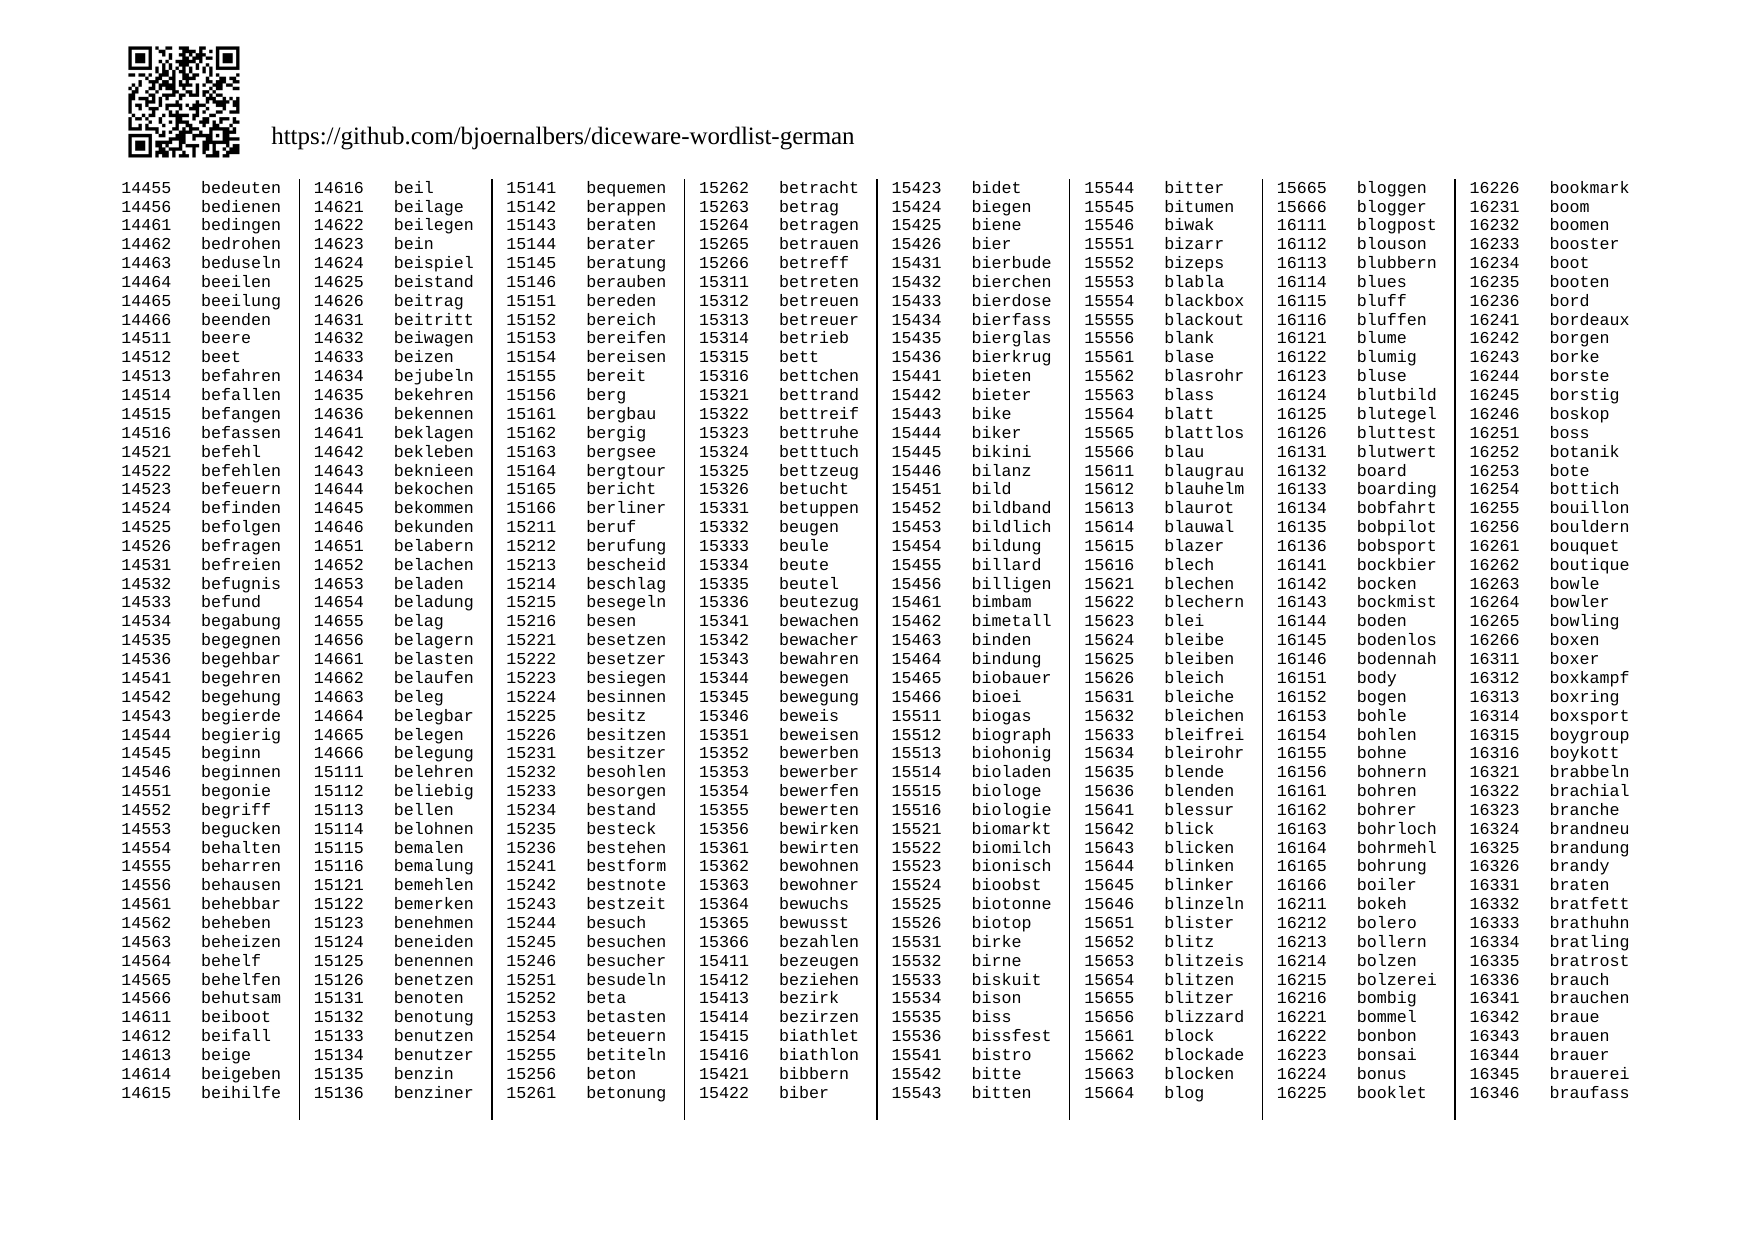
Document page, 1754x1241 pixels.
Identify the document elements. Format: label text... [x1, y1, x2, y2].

text 15523 bionisch [891, 858, 1055, 877]
text 15436 bierkrug [891, 349, 1055, 368]
text 15236 bestehen [506, 839, 669, 858]
text 14625 beistand [314, 273, 477, 292]
text 16313 boxring [1469, 688, 1633, 707]
text 14531 befreien [121, 556, 284, 575]
text 15115 bemalen [314, 839, 477, 858]
text 15556 blank [1084, 330, 1247, 349]
text 15132 benotung [314, 1009, 477, 1028]
text 15522 biomilch [891, 839, 1055, 858]
text 16214 bolzen [1277, 952, 1440, 971]
text 14522 befehlen [121, 462, 284, 481]
text 14612 beifall [121, 1028, 284, 1047]
text 14644 bekochen [314, 481, 477, 500]
text 15626 bleich [1084, 669, 1247, 688]
text 15424 biegen [891, 198, 1055, 217]
text 15311 betreten [699, 273, 862, 292]
text 16244 borste [1469, 368, 1633, 387]
text 14642 bekleben [314, 443, 477, 462]
text 15143 beraten [506, 217, 669, 236]
text 15421 bibbern [699, 1065, 862, 1084]
text 15653 blitzeis [1084, 952, 1247, 971]
text 15265 betrauen [699, 236, 862, 255]
text 14512 beet [121, 349, 284, 368]
text 15252 beta [506, 990, 669, 1009]
text 15353 bewerber [699, 764, 862, 783]
text 15332 beugen [699, 519, 862, 537]
text 15511 biogas [891, 707, 1055, 726]
text 15324 betttuch [699, 443, 862, 462]
text 15532 birne [891, 952, 1055, 971]
text 15124 beneiden [314, 933, 477, 952]
text 16121 blume [1277, 330, 1440, 349]
text 16322 brachial [1469, 783, 1633, 801]
text 15331 betuppen [699, 500, 862, 519]
text 14463 beduseln [121, 255, 284, 273]
text 14565 behelfen [121, 971, 284, 990]
text 15333 beule [699, 537, 862, 556]
text 14613 beige [121, 1047, 284, 1065]
text 15222 besetzer [506, 651, 669, 669]
text 16212 bolero [1277, 914, 1440, 933]
text 14552 begriff [121, 801, 284, 820]
text 15225 besitz [506, 707, 669, 726]
text 15665 bloggen [1277, 179, 1440, 198]
text 16252 botanik [1469, 443, 1633, 462]
text 15325 bettzeug [699, 462, 862, 481]
text 15215 besegeln [506, 594, 669, 613]
text 15213 bescheid [506, 556, 669, 575]
text 16336 brauch [1469, 971, 1633, 990]
text 16116 bluffen [1277, 311, 1440, 330]
text 16253 bote [1469, 462, 1633, 481]
text 15356 bewirken [699, 820, 862, 839]
text 15343 bewahren [699, 651, 862, 669]
text 15613 blaurot [1084, 500, 1247, 519]
text 15646 blinzeln [1084, 896, 1247, 914]
text 14461 bedingen [121, 217, 284, 236]
text 16242 borgen [1469, 330, 1633, 349]
text 15461 bimbam [891, 594, 1055, 613]
text 15415 biathlet [699, 1028, 862, 1047]
text 15663 blocken [1084, 1065, 1247, 1084]
text 14651 belabern [314, 537, 477, 556]
text 14633 beizen [314, 349, 477, 368]
text 15264 betragen [699, 217, 862, 236]
text 15142 berappen [506, 198, 669, 217]
text 15525 biotonne [891, 896, 1055, 914]
text 15465 biobauer [891, 669, 1055, 688]
text 16232 boomen [1469, 217, 1633, 236]
text 16311 boxer [1469, 651, 1633, 669]
text 14543 begierde [121, 707, 284, 726]
text 15231 besitzer [506, 745, 669, 764]
text 14623 bein [314, 236, 477, 255]
text 15351 beweisen [699, 726, 862, 745]
text 15651 blister [1084, 914, 1247, 933]
text 15256 beton [506, 1065, 669, 1084]
text 15512 biograph [891, 726, 1055, 745]
text 15452 bildband [891, 500, 1055, 519]
text 15656 blizzard [1084, 1009, 1247, 1028]
text 15362 bewohnen [699, 858, 862, 877]
text 16162 bohrer [1277, 801, 1440, 820]
text 16134 bobfahrt [1277, 500, 1440, 519]
text 15121 bemehlen [314, 877, 477, 896]
text 14615 beihilfe [121, 1084, 284, 1103]
text 15354 bewerfen [699, 783, 862, 801]
text 15462 bimetall [891, 613, 1055, 632]
text 15164 bergtour [506, 462, 669, 481]
text 16235 booten [1469, 273, 1633, 292]
text 16112 blouson [1277, 236, 1440, 255]
text 15214 beschlag [506, 575, 669, 594]
text 14631 beitritt [314, 311, 477, 330]
text 15361 bewirten [699, 839, 862, 858]
text 16143 bockmist [1277, 594, 1440, 613]
text 15163 bergsee [506, 443, 669, 462]
text 16263 bowle [1469, 575, 1633, 594]
text 14624 beispiel [314, 255, 477, 273]
text 14655 belag [314, 613, 477, 632]
text 15542 bitte [891, 1065, 1055, 1084]
text 16136 bobsport [1277, 537, 1440, 556]
text 16331 braten [1469, 877, 1633, 896]
text 15636 blenden [1084, 783, 1247, 801]
text 16256 bouldern [1469, 519, 1633, 537]
text 15555 blackout [1084, 311, 1247, 330]
text 14646 bekunden [314, 519, 477, 537]
text 14533 befund [121, 594, 284, 613]
text 15644 blinken [1084, 858, 1247, 877]
text 15654 blitzen [1084, 971, 1247, 990]
text 16152 bogen [1277, 688, 1440, 707]
text 16344 brauer [1469, 1047, 1633, 1065]
text 14526 befragen [121, 537, 284, 556]
text 15631 bleiche [1084, 688, 1247, 707]
text 15251 besudeln [506, 971, 669, 990]
text 14632 beiwagen [314, 330, 477, 349]
text 15156 berg [506, 387, 669, 406]
text 15243 bestzeit [506, 896, 669, 914]
text 14666 belegung [314, 745, 477, 764]
text 14534 begabung [121, 613, 284, 632]
text 15641 blessur [1084, 801, 1247, 820]
text 15564 blatt [1084, 406, 1247, 424]
text 15533 biskuit [891, 971, 1055, 990]
text 16251 boss [1469, 424, 1633, 443]
text 14465 beeilung [121, 292, 284, 311]
text 16262 boutique [1469, 556, 1633, 575]
text 15652 blitz [1084, 933, 1247, 952]
text 15254 beteuern [506, 1028, 669, 1047]
text 15662 blockade [1084, 1047, 1247, 1065]
text 15664 blog [1084, 1084, 1247, 1103]
text 14636 bekennen [314, 406, 477, 424]
text 16154 bohlen [1277, 726, 1440, 745]
picture [115, 33, 253, 171]
text 15612 blauhelm [1084, 481, 1247, 500]
text 15643 blicken [1084, 839, 1247, 858]
text 14561 behebbar [121, 896, 284, 914]
text 15241 bestform [506, 858, 669, 877]
text 14634 bejubeln [314, 368, 477, 387]
text 15336 beutezug [699, 594, 862, 613]
text 14546 beginnen [121, 764, 284, 783]
text 14521 befehl [121, 443, 284, 462]
text 15131 benoten [314, 990, 477, 1009]
text 14661 belasten [314, 651, 477, 669]
text 15136 benziner [314, 1084, 477, 1103]
text 16216 bombig [1277, 990, 1440, 1009]
text 15563 blass [1084, 387, 1247, 406]
text 15423 bidet [891, 179, 1055, 198]
text 15216 besen [506, 613, 669, 632]
text 15226 besitzen [506, 726, 669, 745]
text 16124 blutbild [1277, 387, 1440, 406]
text 14626 beitrag [314, 292, 477, 311]
text 14523 befeuern [121, 481, 284, 500]
text 15244 besuch [506, 914, 669, 933]
text 14514 befallen [121, 387, 284, 406]
text 14622 beilegen [314, 217, 477, 236]
text 15232 besohlen [506, 764, 669, 783]
text 15524 bioobst [891, 877, 1055, 896]
text 15622 blechern [1084, 594, 1247, 613]
text 16165 bohrung [1277, 858, 1440, 877]
text 16266 boxen [1469, 632, 1633, 651]
text 16255 bouillon [1469, 500, 1633, 519]
text 15435 bierglas [891, 330, 1055, 349]
text 15123 benehmen [314, 914, 477, 933]
text 15634 bleirohr [1084, 745, 1247, 764]
text 15451 bild [891, 481, 1055, 500]
text 15621 blechen [1084, 575, 1247, 594]
text 14515 befangen [121, 406, 284, 424]
text 15432 bierchen [891, 273, 1055, 292]
text 16153 bohle [1277, 707, 1440, 726]
text 16226 bookmark [1469, 179, 1633, 198]
text 15426 bier [891, 236, 1055, 255]
text 15445 bikini [891, 443, 1055, 462]
text 15565 blattlos [1084, 424, 1247, 443]
text 15414 bezirzen [699, 1009, 862, 1028]
text 15135 benzin [314, 1065, 477, 1084]
text 16233 booster [1469, 236, 1633, 255]
text 15363 bewohner [699, 877, 862, 896]
text 15122 bemerken [314, 896, 477, 914]
text 14524 befinden [121, 500, 284, 519]
text 15262 betracht [699, 179, 862, 198]
text 15535 biss [891, 1009, 1055, 1028]
text 16342 braue [1469, 1009, 1633, 1028]
text 15543 bitten [891, 1084, 1055, 1103]
text 14545 beginn [121, 745, 284, 764]
text 15245 besuchen [506, 933, 669, 952]
text 15541 bistro [891, 1047, 1055, 1065]
text 14563 beheizen [121, 933, 284, 952]
text 14541 begehren [121, 669, 284, 688]
text 15263 betrag [699, 198, 862, 217]
text 15531 birke [891, 933, 1055, 952]
text 16111 blogpost [1277, 217, 1440, 236]
text 16125 blutegel [1277, 406, 1440, 424]
text 15443 bike [891, 406, 1055, 424]
text 16245 borstig [1469, 387, 1633, 406]
text 16135 bobpilot [1277, 519, 1440, 537]
text 16265 bowling [1469, 613, 1633, 632]
text 15154 bereisen [506, 349, 669, 368]
text 15334 beute [699, 556, 862, 575]
text 14466 beenden [121, 311, 284, 330]
text 15616 blech [1084, 556, 1247, 575]
text 15116 bemalung [314, 858, 477, 877]
text 15211 beruf [506, 519, 669, 537]
text 15352 bewerben [699, 745, 862, 764]
text 15322 bettreif [699, 406, 862, 424]
text 15346 beweis [699, 707, 862, 726]
text 14462 bedrohen [121, 236, 284, 255]
text 15633 bleifrei [1084, 726, 1247, 745]
text 15112 beliebig [314, 783, 477, 801]
text 16146 bodennah [1277, 651, 1440, 669]
text 16163 bohrloch [1277, 820, 1440, 839]
text 14616 beil [314, 179, 477, 198]
text 14536 begehbar [121, 651, 284, 669]
text 14535 begegnen [121, 632, 284, 651]
text 16123 bluse [1277, 368, 1440, 387]
text 15223 besiegen [506, 669, 669, 688]
text 15111 belehren [314, 764, 477, 783]
text 14653 beladen [314, 575, 477, 594]
text 16243 borke [1469, 349, 1633, 368]
text 15342 bewacher [699, 632, 862, 651]
text 15624 bleibe [1084, 632, 1247, 651]
text 14555 beharren [121, 858, 284, 877]
text 15411 bezeugen [699, 952, 862, 971]
text 15614 blauwal [1084, 519, 1247, 537]
text 15323 bettruhe [699, 424, 862, 443]
text 15526 biotop [891, 914, 1055, 933]
text 15642 blick [1084, 820, 1247, 839]
text 15246 besucher [506, 952, 669, 971]
text 15345 bewegung [699, 688, 862, 707]
text 15431 bierbude [891, 255, 1055, 273]
text 15212 berufung [506, 537, 669, 556]
text 15261 betonung [506, 1084, 669, 1103]
text 16234 boot [1469, 255, 1633, 273]
text 15515 biologe [891, 783, 1055, 801]
text 14513 befahren [121, 368, 284, 387]
text 15314 betrieb [699, 330, 862, 349]
text 14551 begonie [121, 783, 284, 801]
text 15611 blaugrau [1084, 462, 1247, 481]
text 14654 beladung [314, 594, 477, 613]
text 16346 braufass [1469, 1084, 1633, 1103]
text 15313 betreuer [699, 311, 862, 330]
text 15165 bericht [506, 481, 669, 500]
text 15125 benennen [314, 952, 477, 971]
text 15463 binden [891, 632, 1055, 651]
text 15126 benetzen [314, 971, 477, 990]
text 15655 blitzer [1084, 990, 1247, 1009]
text 14652 belachen [314, 556, 477, 575]
text 15162 bergig [506, 424, 669, 443]
text 15454 bildung [891, 537, 1055, 556]
text 16225 booklet [1277, 1084, 1440, 1103]
text 16151 body [1277, 669, 1440, 688]
text 15221 besetzen [506, 632, 669, 651]
text 14645 bekommen [314, 500, 477, 519]
text 15444 biker [891, 424, 1055, 443]
text 14562 beheben [121, 914, 284, 933]
text 15635 blende [1084, 764, 1247, 783]
text 15344 bewegen [699, 669, 862, 688]
text 15316 bettchen [699, 368, 862, 387]
text 14656 belagern [314, 632, 477, 651]
text 14643 beknieen [314, 462, 477, 481]
text 14464 beeilen [121, 273, 284, 292]
text 15534 bison [891, 990, 1055, 1009]
text 16113 blubbern [1277, 255, 1440, 273]
text 15545 bitumen [1084, 198, 1247, 217]
text 15561 blase [1084, 349, 1247, 368]
text 15453 bildlich [891, 519, 1055, 537]
text 14641 beklagen [314, 424, 477, 443]
text 15661 block [1084, 1028, 1247, 1047]
text 15413 bezirk [699, 990, 862, 1009]
text 16261 bouquet [1469, 537, 1633, 556]
text 16345 brauerei [1469, 1065, 1633, 1084]
text 15146 berauben [506, 273, 669, 292]
text 15151 bereden [506, 292, 669, 311]
text 16166 boiler [1277, 877, 1440, 896]
text 16211 bokeh [1277, 896, 1440, 914]
text 14516 befassen [121, 424, 284, 443]
text 14635 bekehren [314, 387, 477, 406]
text 16323 branche [1469, 801, 1633, 820]
text 15152 bereich [506, 311, 669, 330]
text 15321 bettrand [699, 387, 862, 406]
text 16115 bluff [1277, 292, 1440, 311]
text 14665 belegen [314, 726, 477, 745]
text 15315 bett [699, 349, 862, 368]
text 16133 boarding [1277, 481, 1440, 500]
text 16324 brandneu [1469, 820, 1633, 839]
text 15645 blinker [1084, 877, 1247, 896]
text 15255 betiteln [506, 1047, 669, 1065]
text 16334 bratling [1469, 933, 1633, 952]
text 15133 benutzen [314, 1028, 477, 1047]
text 16316 boykott [1469, 745, 1633, 764]
text 15536 bissfest [891, 1028, 1055, 1047]
text 16264 bowler [1469, 594, 1633, 613]
text 14525 befolgen [121, 519, 284, 537]
text 16156 bohnern [1277, 764, 1440, 783]
text 16222 bonbon [1277, 1028, 1440, 1047]
text 15552 bizeps [1084, 255, 1247, 273]
text 15433 bierdose [891, 292, 1055, 311]
text 16224 bonus [1277, 1065, 1440, 1084]
text 15544 bitter [1084, 179, 1247, 198]
text 16161 bohren [1277, 783, 1440, 801]
text 16122 blumig [1277, 349, 1440, 368]
text 15355 bewerten [699, 801, 862, 820]
text 16141 bockbier [1277, 556, 1440, 575]
text 15114 belohnen [314, 820, 477, 839]
text 14542 begehung [121, 688, 284, 707]
text 15625 bleiben [1084, 651, 1247, 669]
text 15442 bieter [891, 387, 1055, 406]
text 15141 bequemen [506, 179, 669, 198]
text 15562 blasrohr [1084, 368, 1247, 387]
text 16223 bonsai [1277, 1047, 1440, 1065]
text 15513 biohonig [891, 745, 1055, 764]
text 14663 beleg [314, 688, 477, 707]
text 15155 bereit [506, 368, 669, 387]
text 16321 brabbeln [1469, 764, 1633, 783]
text 16114 blues [1277, 273, 1440, 292]
text 15546 biwak [1084, 217, 1247, 236]
text 14554 behalten [121, 839, 284, 858]
text 15422 biber [699, 1084, 862, 1103]
text 14456 bedienen [121, 198, 284, 217]
text 14556 behausen [121, 877, 284, 896]
text 15233 besorgen [506, 783, 669, 801]
text 15425 biene [891, 217, 1055, 236]
text 15153 bereifen [506, 330, 669, 349]
text 15253 betasten [506, 1009, 669, 1028]
text 15416 biathlon [699, 1047, 862, 1065]
text 16131 blutwert [1277, 443, 1440, 462]
text 15434 bierfass [891, 311, 1055, 330]
text 14532 befugnis [121, 575, 284, 594]
text 15364 bewuchs [699, 896, 862, 914]
text 15335 beutel [699, 575, 862, 594]
text 14614 beigeben [121, 1065, 284, 1084]
text 15144 berater [506, 236, 669, 255]
text 15242 bestnote [506, 877, 669, 896]
text 16241 bordeaux [1469, 311, 1633, 330]
text 16126 bluttest [1277, 424, 1440, 443]
text 15234 bestand [506, 801, 669, 820]
text 15466 bioei [891, 688, 1055, 707]
text 15632 bleichen [1084, 707, 1247, 726]
text 14564 behelf [121, 952, 284, 971]
text 15145 beratung [506, 255, 669, 273]
text 16132 board [1277, 462, 1440, 481]
text 16335 bratrost [1469, 952, 1633, 971]
text 16215 bolzerei [1277, 971, 1440, 990]
text 16315 boygroup [1469, 726, 1633, 745]
text 16333 brathuhn [1469, 914, 1633, 933]
text 15341 bewachen [699, 613, 862, 632]
text 15514 bioladen [891, 764, 1055, 783]
text 14662 belaufen [314, 669, 477, 688]
text 15521 biomarkt [891, 820, 1055, 839]
text 15464 bindung [891, 651, 1055, 669]
text 15554 blackbox [1084, 292, 1247, 311]
text 15235 besteck [506, 820, 669, 839]
text 14621 beilage [314, 198, 477, 217]
text 15134 benutzer [314, 1047, 477, 1065]
text 15446 bilanz [891, 462, 1055, 481]
text 15326 betucht [699, 481, 862, 500]
text 15161 bergbau [506, 406, 669, 424]
text 16155 bohne [1277, 745, 1440, 764]
text 15312 betreuen [699, 292, 862, 311]
text 15113 bellen [314, 801, 477, 820]
text 16231 boom [1469, 198, 1633, 217]
text 14566 behutsam [121, 990, 284, 1009]
text 15551 bizarr [1084, 236, 1247, 255]
text 14544 begierig [121, 726, 284, 745]
text 16326 brandy [1469, 858, 1633, 877]
text 16343 brauen [1469, 1028, 1633, 1047]
text 15456 billigen [891, 575, 1055, 594]
text 15553 blabla [1084, 273, 1247, 292]
text 15666 blogger [1277, 198, 1440, 217]
text 16325 brandung [1469, 839, 1633, 858]
text 16144 boden [1277, 613, 1440, 632]
text 16213 bollern [1277, 933, 1440, 952]
text 14611 beiboot [121, 1009, 284, 1028]
text 15516 biologie [891, 801, 1055, 820]
text 16246 boskop [1469, 406, 1633, 424]
text 15441 bieten [891, 368, 1055, 387]
text 16312 boxkampf [1469, 669, 1633, 688]
text 14511 beere [121, 330, 284, 349]
text 16341 brauchen [1469, 990, 1633, 1009]
text 15615 blazer [1084, 537, 1247, 556]
text 15566 blau [1084, 443, 1247, 462]
text 15623 blei [1084, 613, 1247, 632]
text 15266 betreff [699, 255, 862, 273]
text 15365 bewusst [699, 914, 862, 933]
text 16145 bodenlos [1277, 632, 1440, 651]
text 16254 bottich [1469, 481, 1633, 500]
text 15455 billard [891, 556, 1055, 575]
text 16164 bohrmehl [1277, 839, 1440, 858]
text 14553 begucken [121, 820, 284, 839]
text 16236 bord [1469, 292, 1633, 311]
text 16221 bommel [1277, 1009, 1440, 1028]
text 16332 bratfett [1469, 896, 1633, 914]
text 15366 bezahlen [699, 933, 862, 952]
text 15224 besinnen [506, 688, 669, 707]
text 14455 bedeuten [121, 179, 284, 198]
text 16314 boxsport [1469, 707, 1633, 726]
text 16142 bocken [1277, 575, 1440, 594]
text 15166 berliner [506, 500, 669, 519]
text 14664 belegbar [314, 707, 477, 726]
text 15412 beziehen [699, 971, 862, 990]
